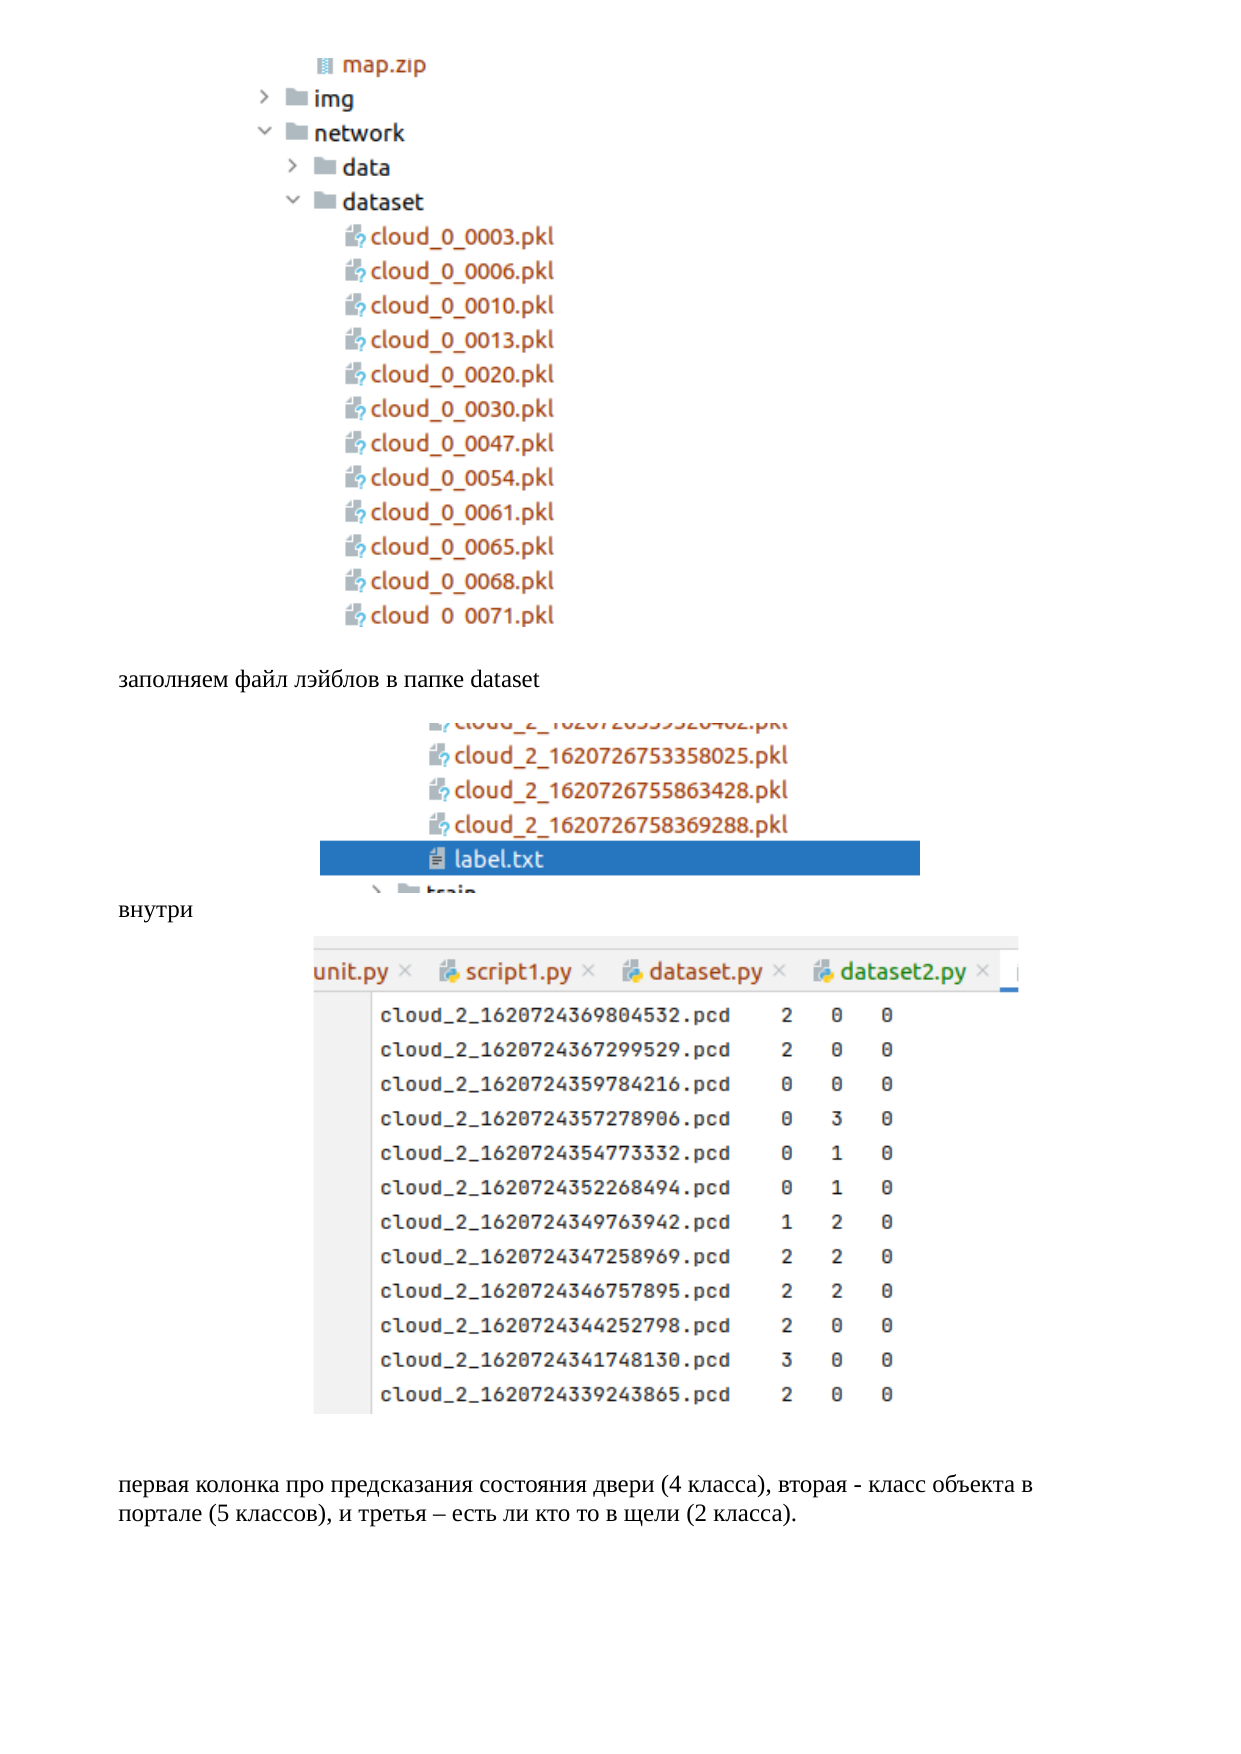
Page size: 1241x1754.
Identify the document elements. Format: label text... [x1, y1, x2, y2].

text заполняем файл лэйблов в папке dataset [118, 664, 1122, 693]
text внутри [118, 894, 1122, 923]
picture [222, 58, 717, 627]
picture [313, 936, 1019, 1414]
text первая колонка про предсказания состояния двери (4 класса), вторая - класс объекта в портале (5 классов), и третья – есть ли кто то в щели (2 класса). [118, 1469, 1122, 1527]
picture [320, 723, 920, 893]
